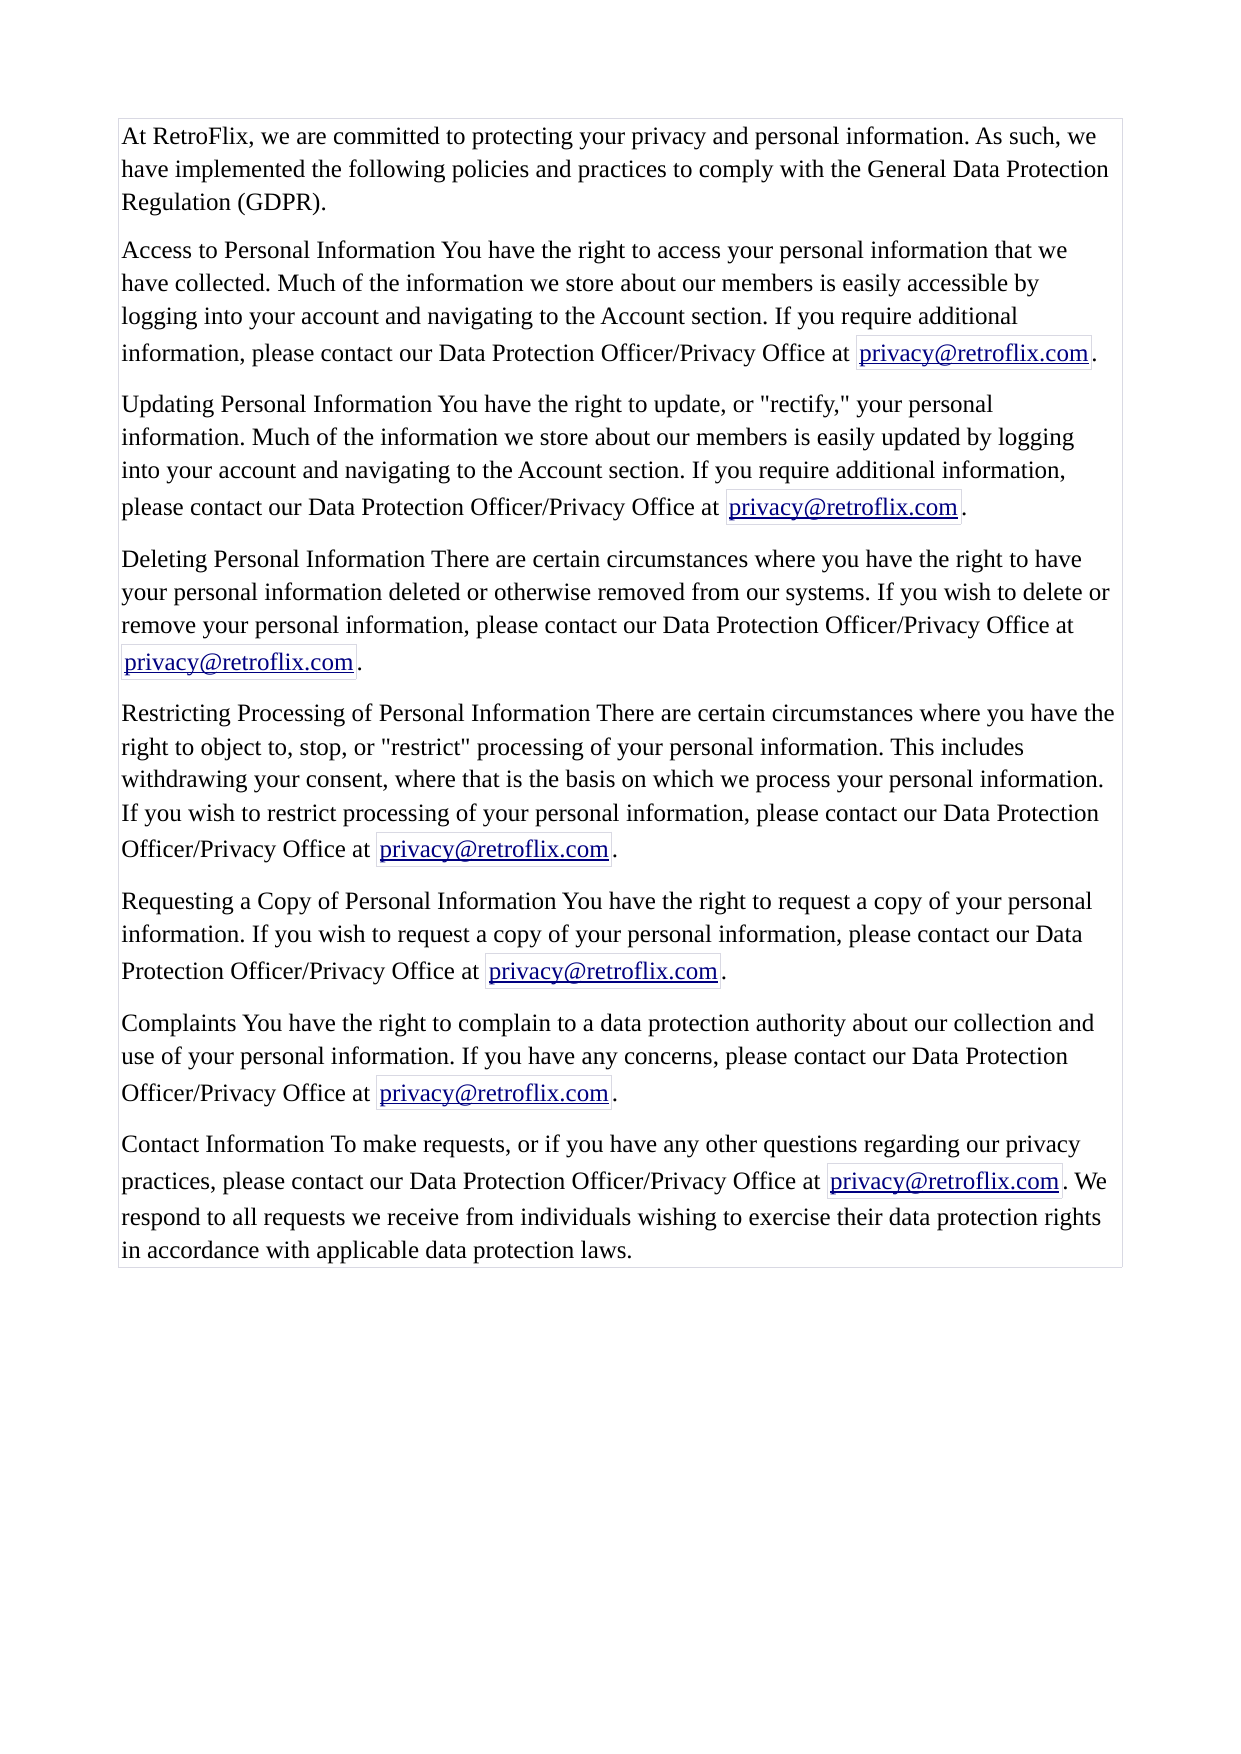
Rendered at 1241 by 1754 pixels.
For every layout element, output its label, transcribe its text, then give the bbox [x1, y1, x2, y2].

text Deleting Personal Information There are certain circumstances where you have the right to have your personal information deleted or otherwise removed from our systems. If you wish to delete or remove your personal information, please contact our Data Protection Officer/Privacy Office at privacy@retroflix.com. [119, 541, 1122, 679]
text Requesting a Copy of Personal Information You have the right to request a copy of your personal information. If you wish to request a copy of your personal information, please contact our Data Protection Officer/Privacy Office at privacy@retroflix.com. [119, 883, 1122, 988]
text At RetroFlix, we are committed to protecting your privacy and personal information. As such, we have implemented the following policies and practices to comply with the General Data Protection Regulation (GDPR). [119, 119, 1122, 216]
text Updating Personal Information You have the right to update, or "rectify," your personal information. Much of the information we store about our members is easily updated by logging into your account and navigating to the Account section. If you require additional information, please contact our Data Protection Officer/Privacy Office at privacy@retroflix.com. [119, 386, 1122, 524]
text Complaints You have the right to complain to a data protection authority about our collection and use of your personal information. If you have any concerns, please contact our Data Protection Officer/Privacy Office at privacy@retroflix.com. [119, 1005, 1122, 1109]
text Contact Information To make requests, or if you have any other questions regarding our privacy practices, please contact our Data Protection Officer/Privacy Office at privacy@retroflix.com. We respond to all requests we receive from individuals wishing to exercise their data protection rights in accordance with applicable data protection laws. [119, 1126, 1122, 1267]
text Restricting Processing of Personal Information There are certain circumstances where you have the right to object to, stop, or "restrict" processing of your personal information. This includes withdrawing your consent, where that is the basis on which we process your personal information. If you wish to restrict processing of your personal information, please contact our Data Protection Officer/Privacy Office at privacy@retroflix.com. [119, 696, 1122, 866]
text Access to Personal Information You have the right to access your personal information that we have collected. Much of the information we store about our members is easily accessible by logging into your account and navigating to the Account section. If you require additional information, please contact our Data Protection Officer/Privacy Office at privacy@retroflix.com. [119, 232, 1122, 369]
